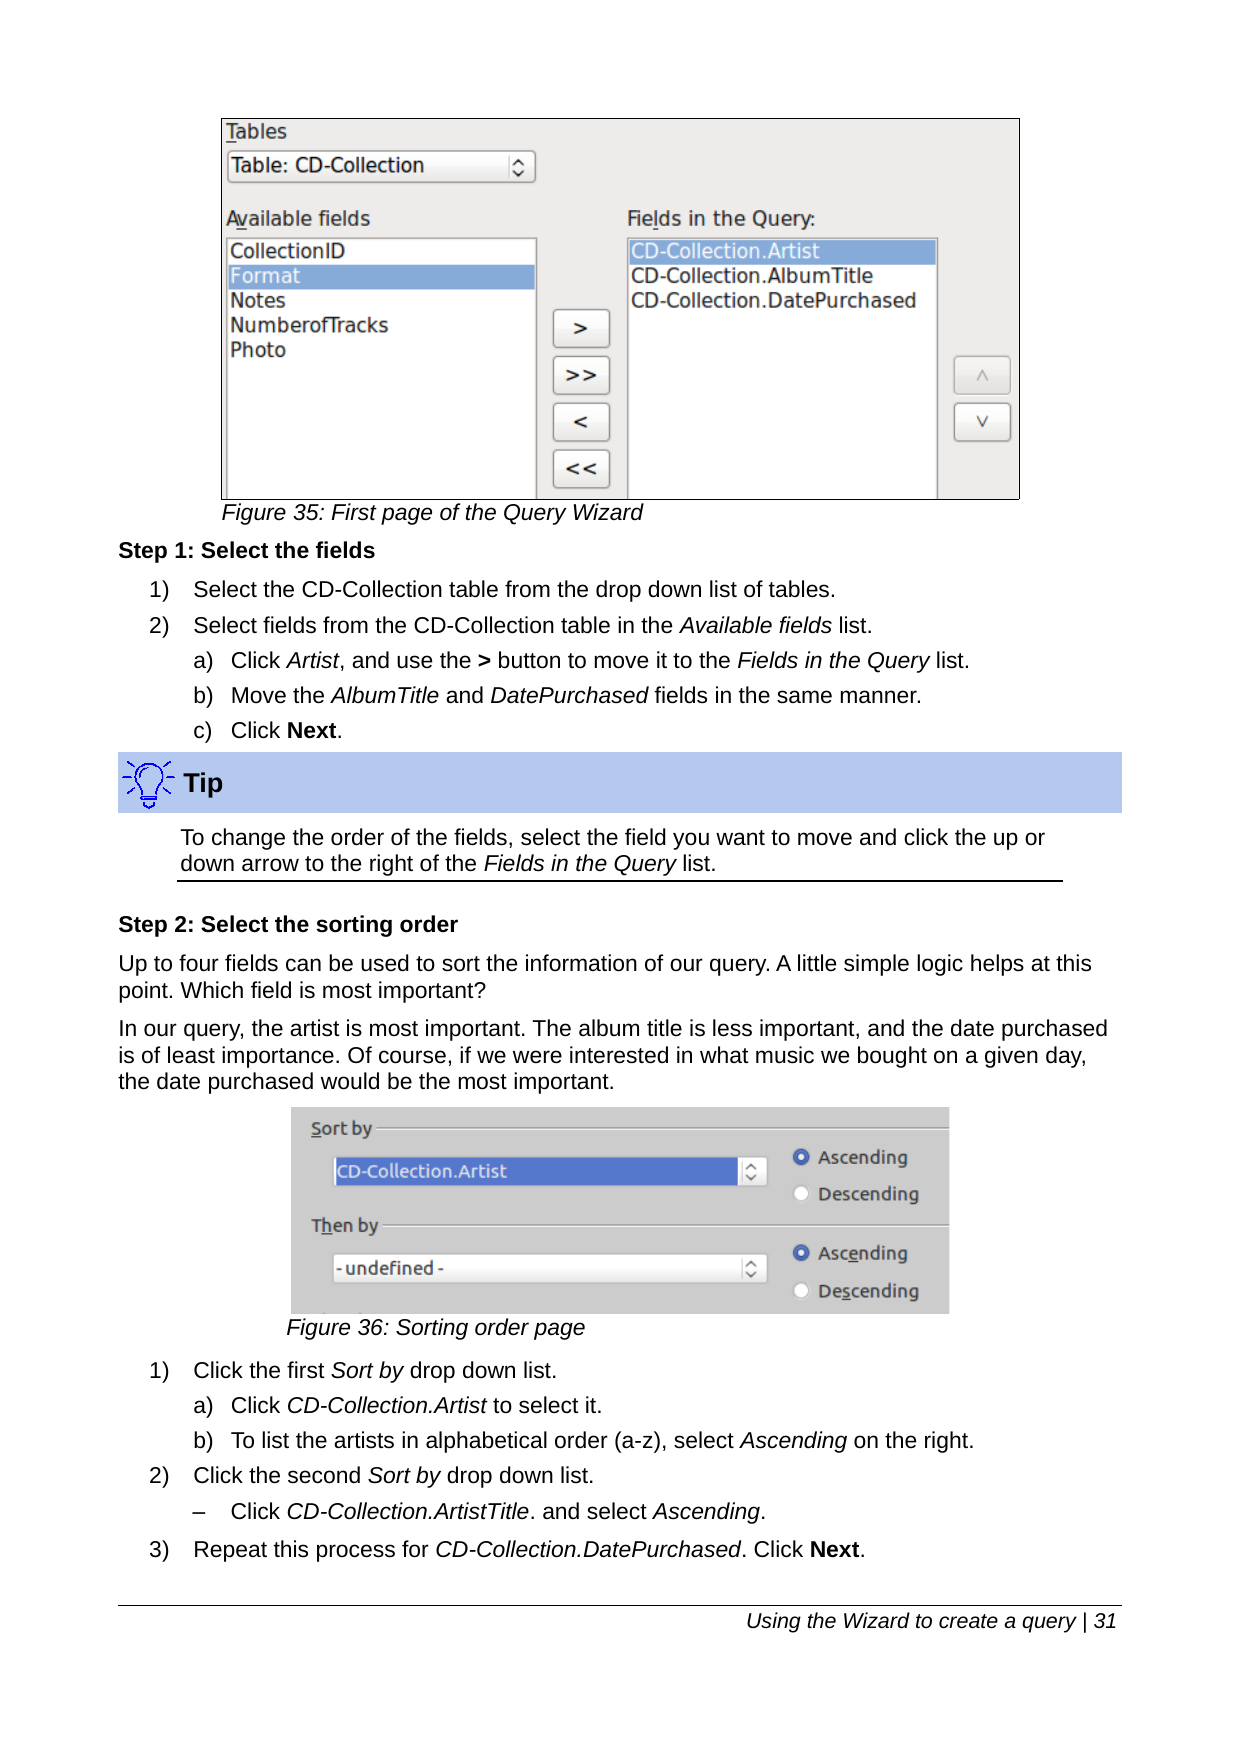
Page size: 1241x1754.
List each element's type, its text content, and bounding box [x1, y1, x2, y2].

list Select the CD-Collection table from the drop down list of tables. [169, 576, 1122, 603]
list Move the AlbumTitle and DatePurchased fields in the same manner. [193, 682, 1122, 708]
list Click the second Sort by drop down list. [169, 1462, 1122, 1489]
picture [119, 753, 179, 813]
text Step 1: Select the fields [118, 537, 1122, 564]
list Click CD-Collection.Artist to select it. [193, 1392, 1122, 1418]
list Click the first Sort by drop down list. [169, 1357, 1122, 1383]
picture [291, 1107, 950, 1314]
list Repeat this process for CD-Collection.DatePurchased. Click Next. [169, 1536, 1122, 1562]
list Click Next. [193, 717, 1122, 743]
subtitle Tip [118, 752, 1122, 813]
list Select fields from the CD-Collection table in the Available fields list. [169, 612, 1122, 638]
list Click Artist, and use the > button to move it to the Fields in the Query list. [193, 647, 1122, 673]
text Figure 35: First page of the Query Wizard [221, 500, 1019, 526]
text In our query, the artist is most important. The album title is less important, and the date purchased is of least importance. Of course, if we were interested in what music we bought on a given day, the date purchased would be the most important. [118, 1015, 1122, 1094]
text To change the order of the fields, select the field you want to move and click the up or down arrow to the right of the Fields in the Query list. [177, 821, 1063, 880]
text Step 2: Select the sorting order [118, 911, 1122, 938]
picture [222, 119, 1019, 499]
list To list the artists in alphabetical order (a-z), select Ascending on the right. [193, 1427, 1122, 1454]
text Figure 36: Sorting order page [286, 1107, 954, 1340]
text Up to four fields can be used to sort the information of our query. A little simple logic helps at this point. Which field is most important? [118, 950, 1122, 1003]
list Click CD-Collection.ArtistTitle. and select Ascending. [192, 1498, 1122, 1524]
